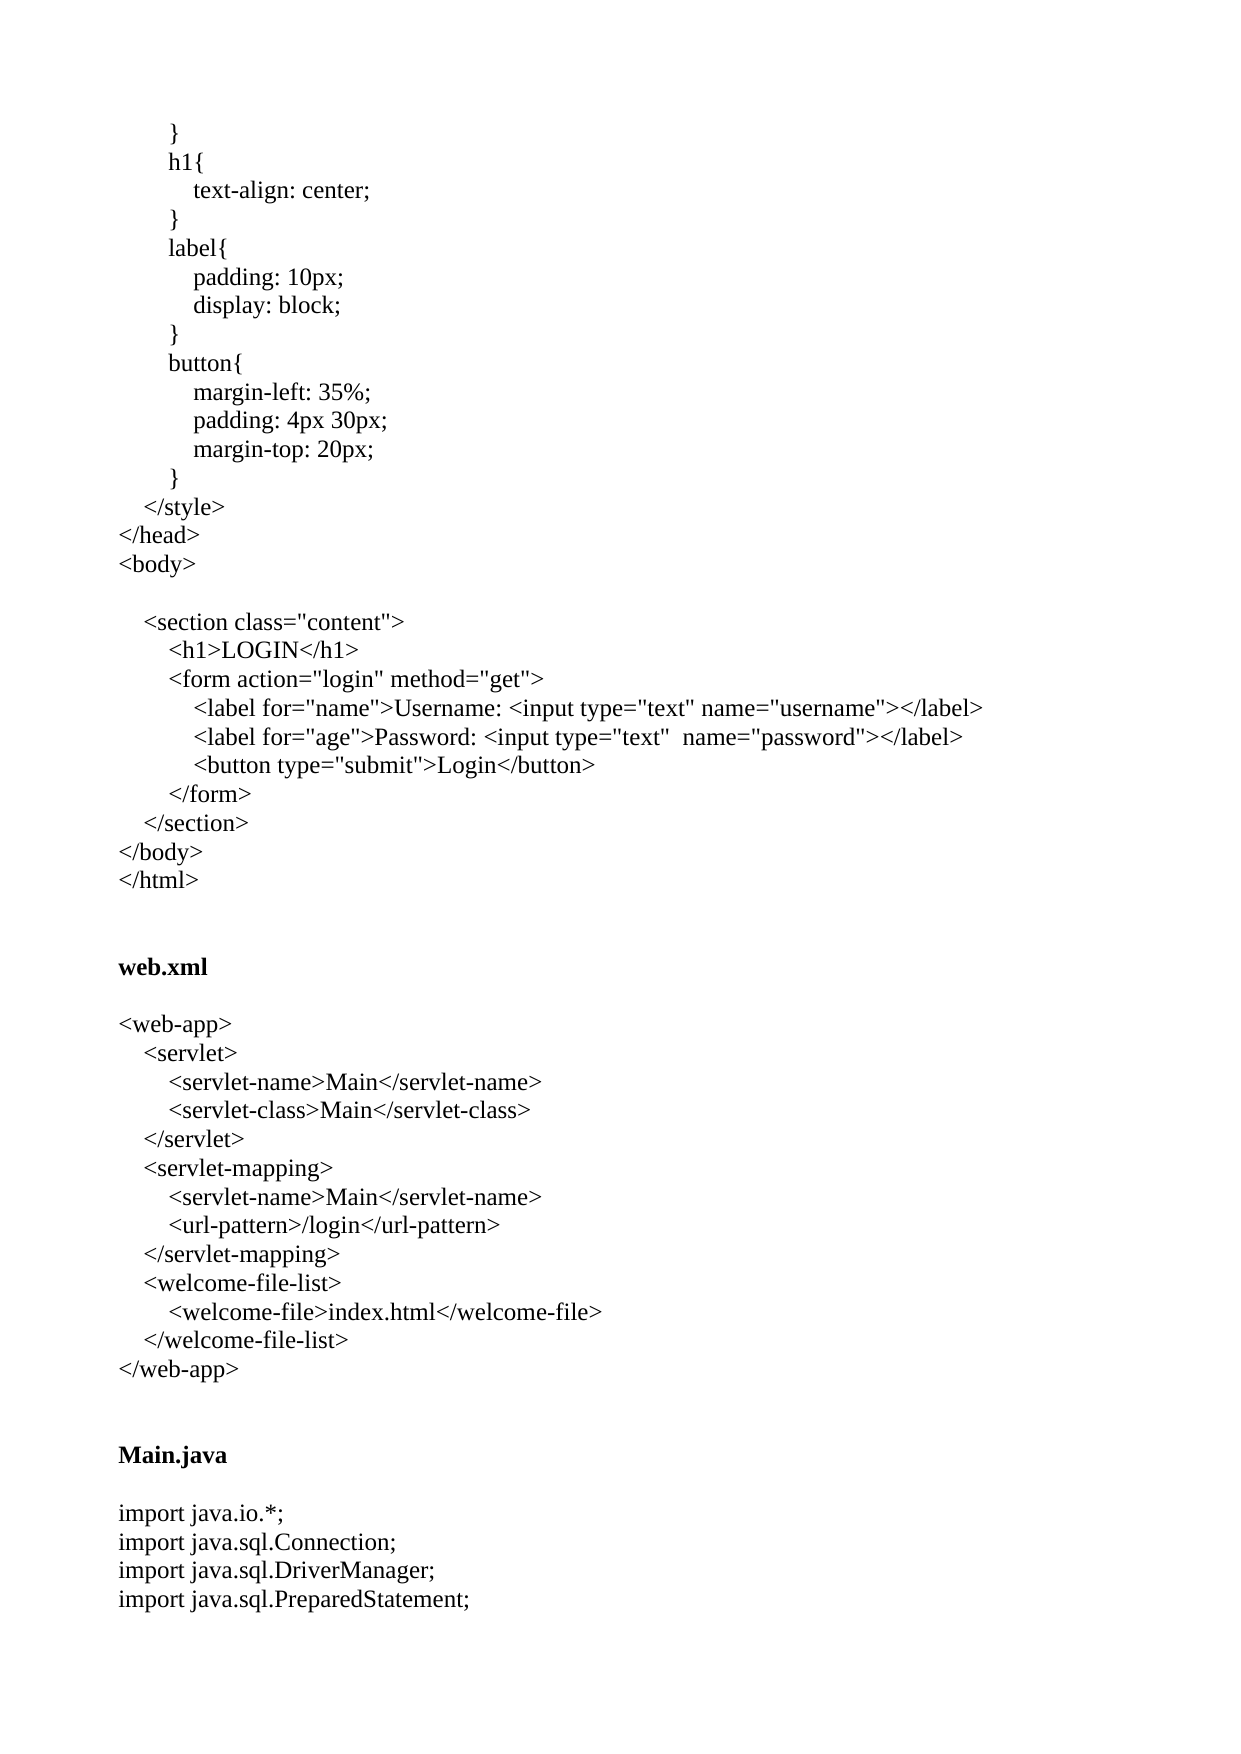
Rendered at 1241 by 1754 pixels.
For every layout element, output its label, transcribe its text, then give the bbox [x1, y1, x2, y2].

text <section class="content"> [118, 607, 1122, 636]
text </servlet> [118, 1124, 1122, 1153]
text <welcome-file>index.html</welcome-file> [118, 1297, 1122, 1326]
text text-align: center; [118, 176, 1122, 204]
text </body> [118, 837, 1122, 866]
text } [118, 319, 1122, 348]
text <form action="login" method="get"> [118, 664, 1122, 693]
text margin-left: 35%; [118, 377, 1122, 406]
text </form> [118, 779, 1122, 808]
text } [118, 204, 1122, 233]
text <label for="age">Password: <input type="text" name="password"></label> [118, 722, 1122, 751]
text } [118, 118, 1122, 147]
text <web-app> [118, 1009, 1122, 1038]
text h1{ [118, 147, 1122, 176]
text </html> [118, 866, 1122, 894]
text </head> [118, 521, 1122, 549]
text import java.io.*; [118, 1498, 1122, 1527]
text </style> [118, 492, 1122, 521]
text </servlet-mapping> [118, 1239, 1122, 1268]
text <url-pattern>/login</url-pattern> [118, 1211, 1122, 1239]
text <welcome-file-list> [118, 1268, 1122, 1297]
text <servlet> [118, 1038, 1122, 1067]
text button{ [118, 348, 1122, 377]
text label{ [118, 233, 1122, 262]
text import java.sql.PreparedStatement; [118, 1584, 1122, 1613]
text <servlet-name>Main</servlet-name> [118, 1182, 1122, 1211]
text <h1>LOGIN</h1> [118, 636, 1122, 664]
text <servlet-class>Main</servlet-class> [118, 1096, 1122, 1124]
text } [118, 463, 1122, 492]
text </section> [118, 808, 1122, 837]
text import java.sql.DriverManager; [118, 1556, 1122, 1584]
text web.xml [118, 952, 1122, 981]
text <button type="submit">Login</button> [118, 751, 1122, 779]
text padding: 4px 30px; [118, 406, 1122, 434]
text <label for="name">Username: <input type="text" name="username"></label> [118, 693, 1122, 722]
text <servlet-name>Main</servlet-name> [118, 1067, 1122, 1096]
text display: block; [118, 291, 1122, 319]
text </web-app> [118, 1354, 1122, 1383]
text padding: 10px; [118, 262, 1122, 291]
text import java.sql.Connection; [118, 1527, 1122, 1556]
text <servlet-mapping> [118, 1153, 1122, 1182]
text Main.java [118, 1441, 1122, 1469]
text </welcome-file-list> [118, 1326, 1122, 1354]
text margin-top: 20px; [118, 434, 1122, 463]
text <body> [118, 549, 1122, 578]
